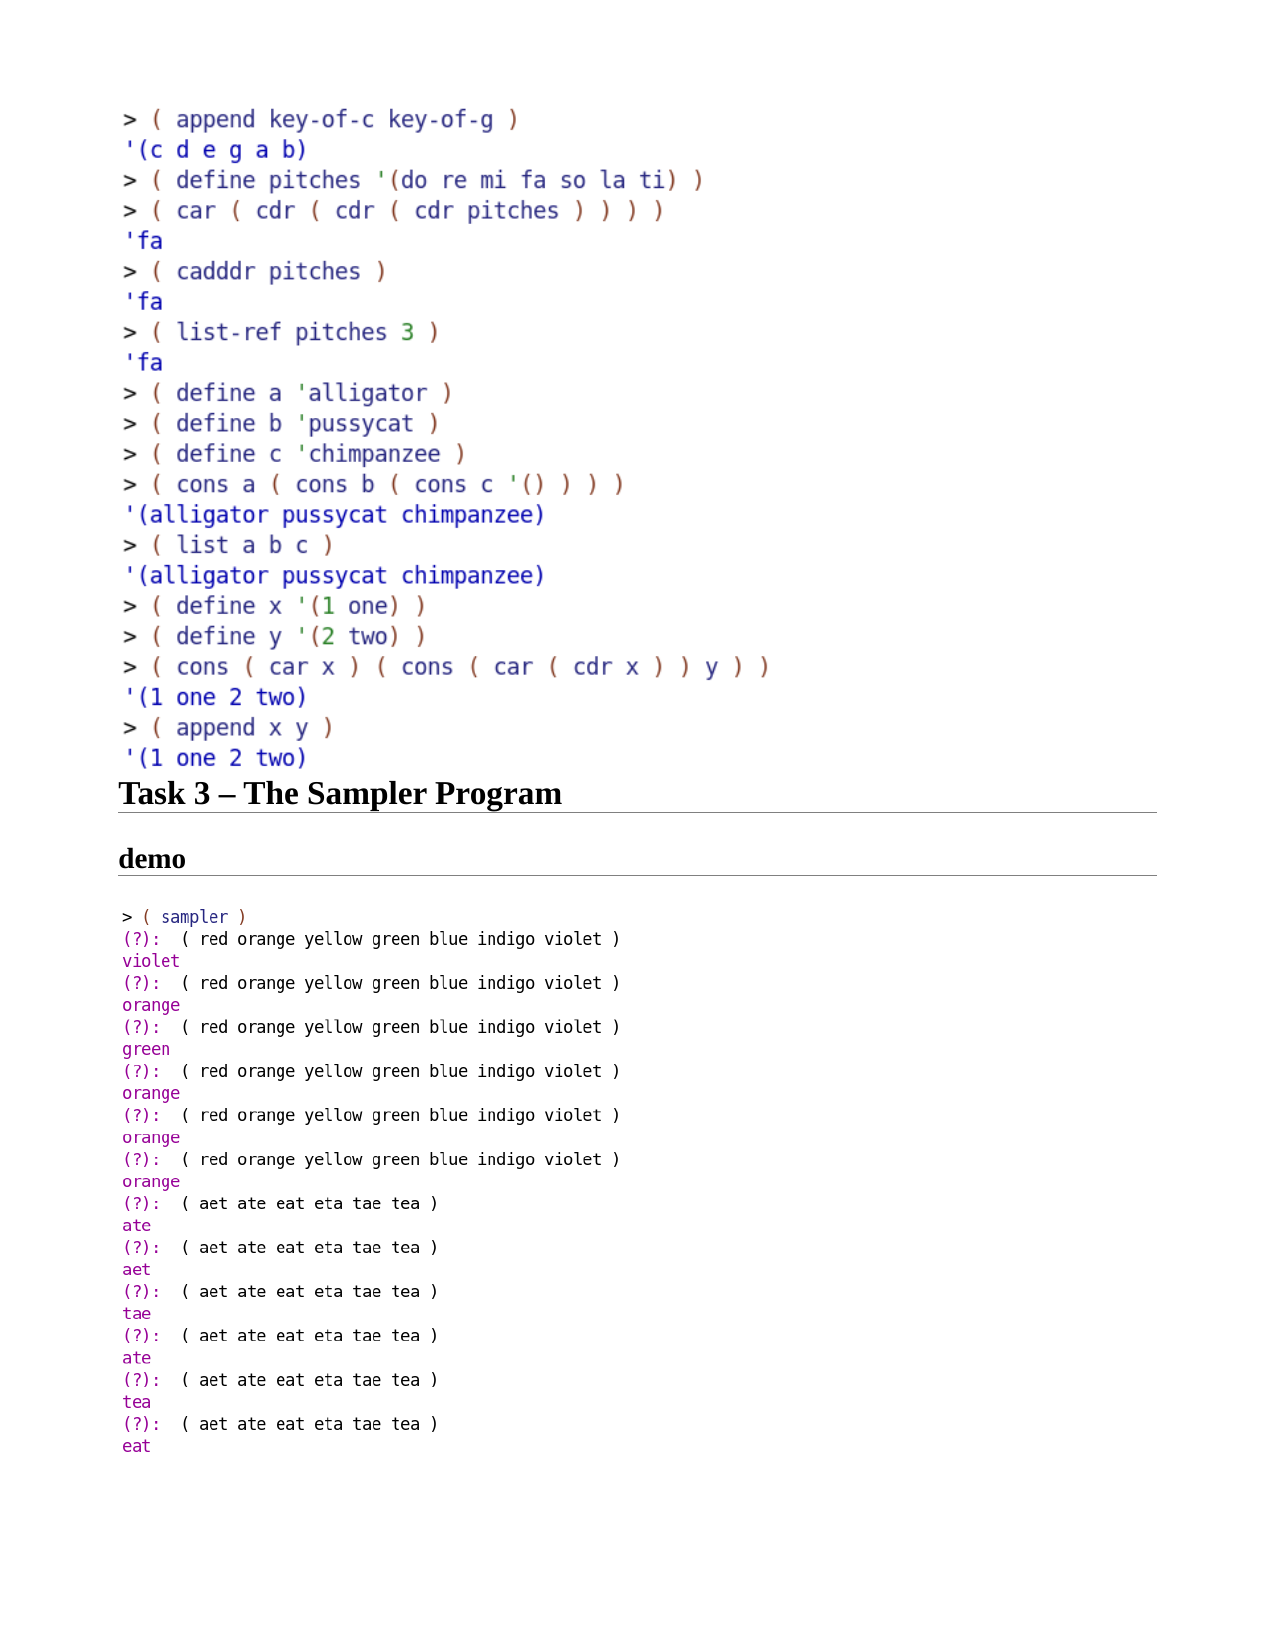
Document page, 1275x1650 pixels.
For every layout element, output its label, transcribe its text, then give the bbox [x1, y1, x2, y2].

text demo [118, 842, 1157, 875]
picture [118, 905, 630, 1455]
picture [118, 105, 823, 774]
text Task 3 – The Sampler Program [118, 118, 1157, 812]
